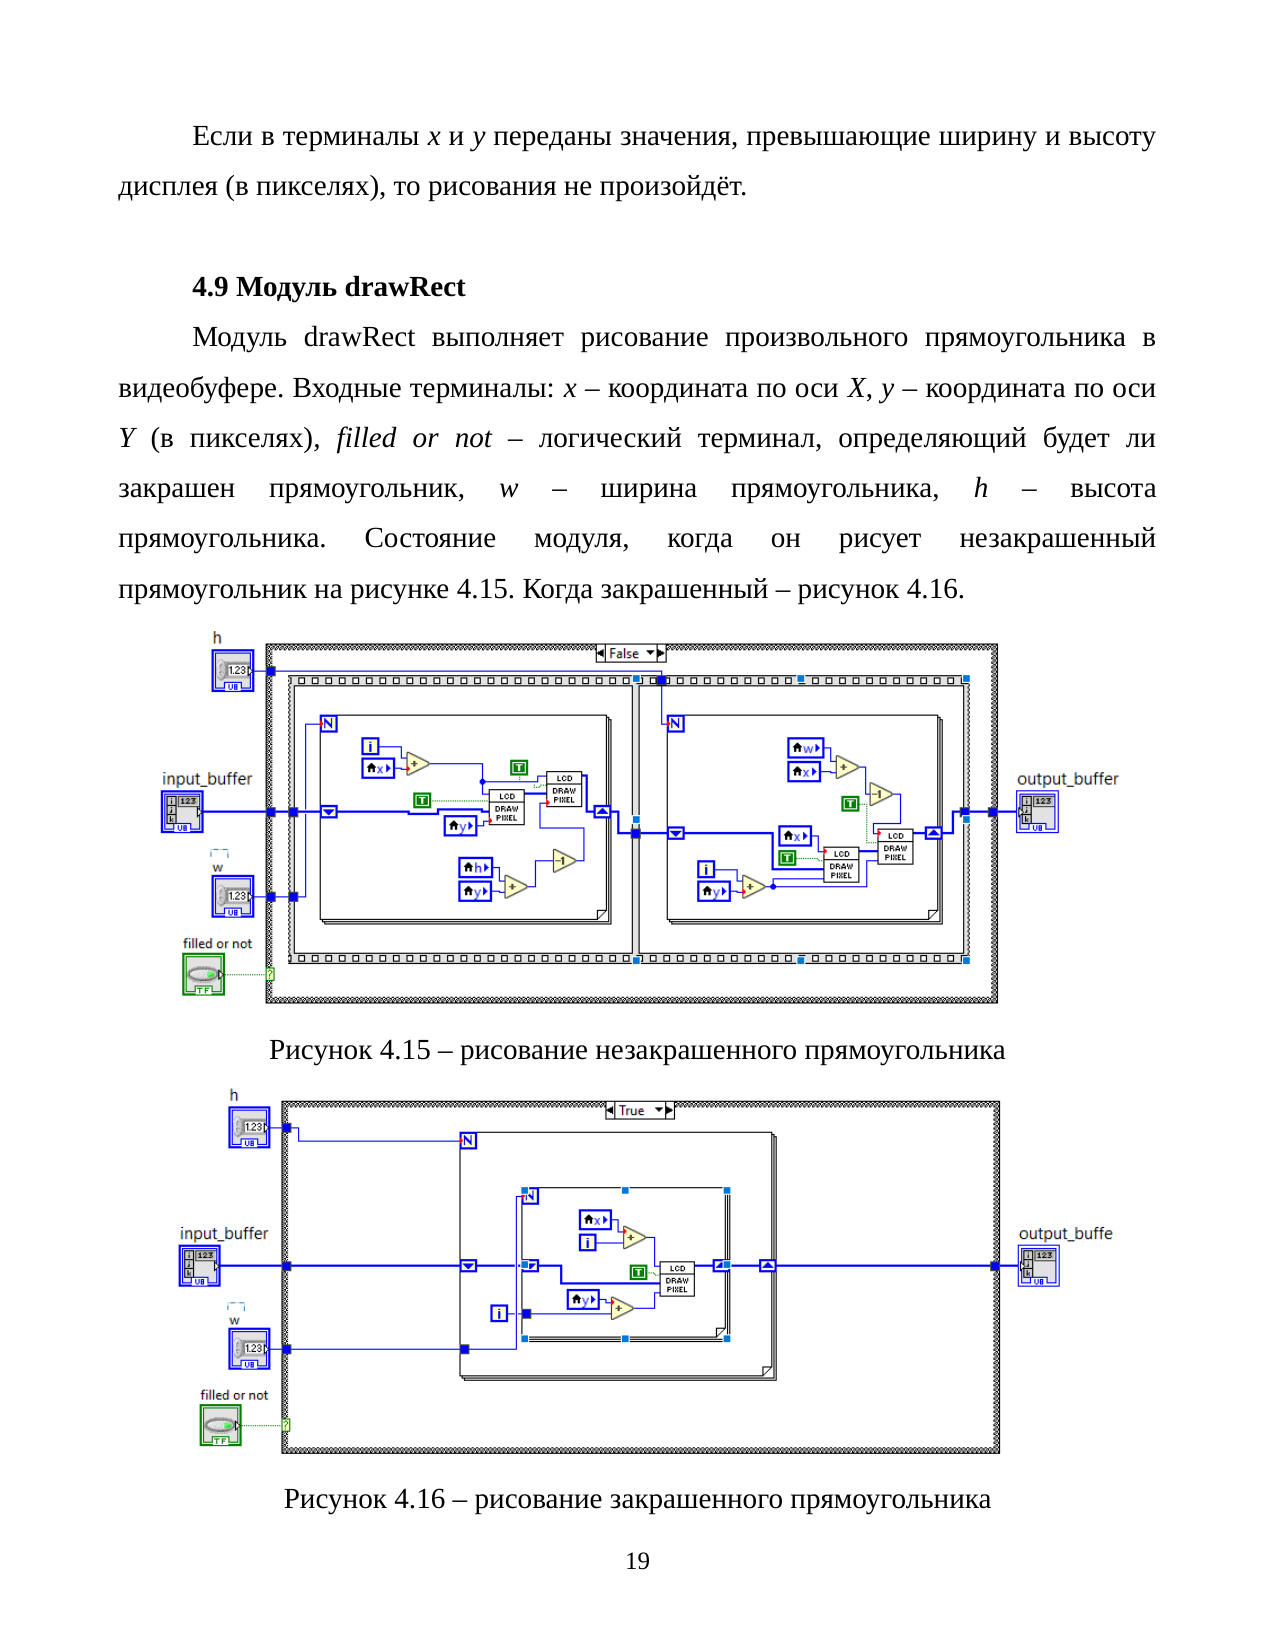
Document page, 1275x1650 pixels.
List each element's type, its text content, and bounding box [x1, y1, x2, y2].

text Если в терминалы x и y переданы значения, превышающие ширину и высоту дисплея (в пикселях), то рисования не произойдёт. [118, 118, 1157, 202]
picture [153, 621, 1122, 1016]
text Рисунок 4.15 – рисование незакрашенного прямоугольника [118, 621, 1157, 1066]
text Рисунок 4.16 – рисование закрашенного прямоугольника [118, 1082, 1157, 1515]
picture [161, 1082, 1114, 1465]
text Модуль drawRect выполняет рисование произвольного прямоугольника в видеобуфере. Входные терминалы: x – координата по оси X, y – координата по оси Y (в пикселях), filled or not – логический терминал, определяющий будет ли закрашен прямоугольник, w – ширина прямоугольника, h – высота прямоугольника. Состояние модуля, когда он рисует незакрашенный прямоугольник на рисунке 4.15. Когда закрашенный – рисунок 4.16. [118, 319, 1157, 604]
text 4.9 Модуль drawRect [118, 269, 1157, 303]
